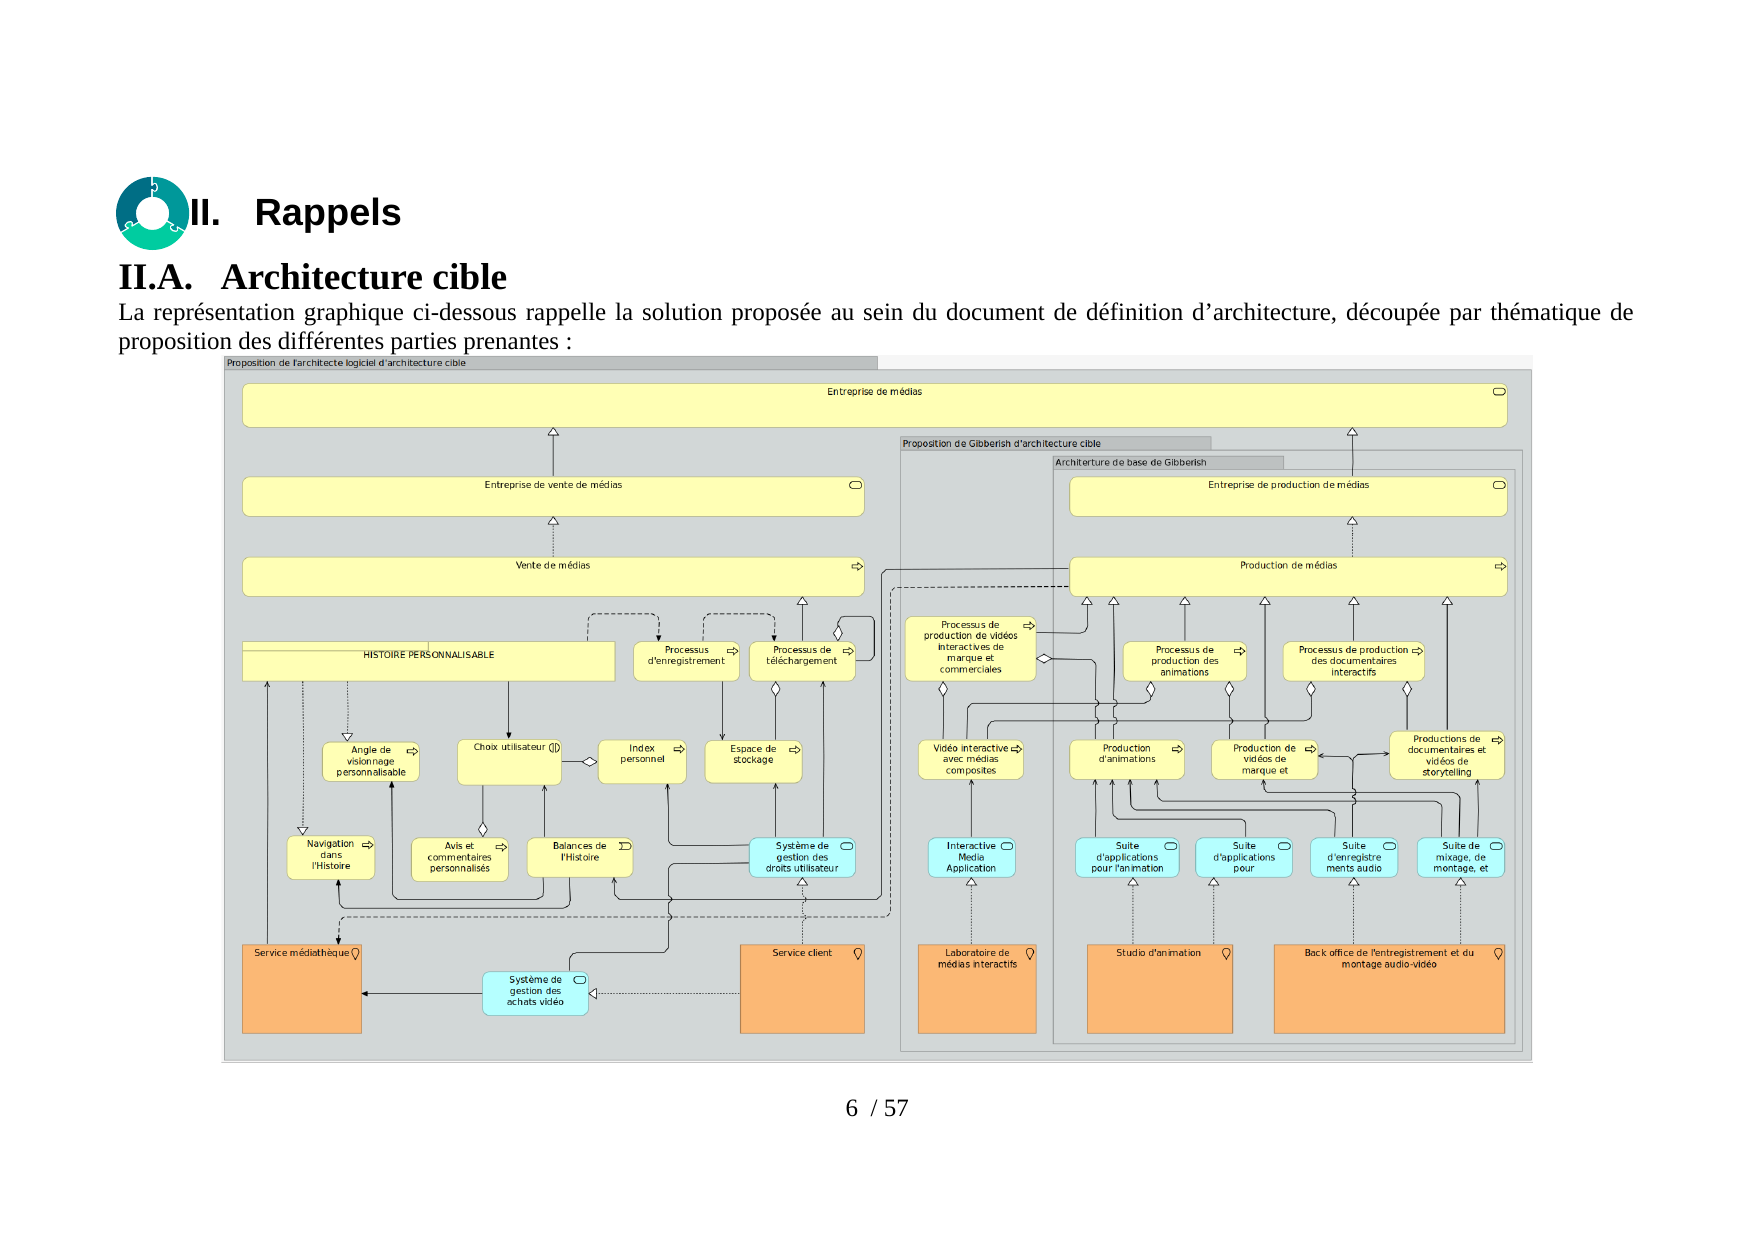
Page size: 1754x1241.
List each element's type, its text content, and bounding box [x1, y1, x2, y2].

subtitle Architecture cible [118, 254, 1636, 297]
text La représentation graphique ci-dessous rappelle la solution proposée au sein du document de définition d’architecture, découpée par thématique de proposition des différentes parties prenantes : [118, 297, 1636, 355]
subtitle Rappels [181, 189, 1636, 233]
subtitle [137, 197, 169, 229]
picture [221, 355, 1533, 1063]
